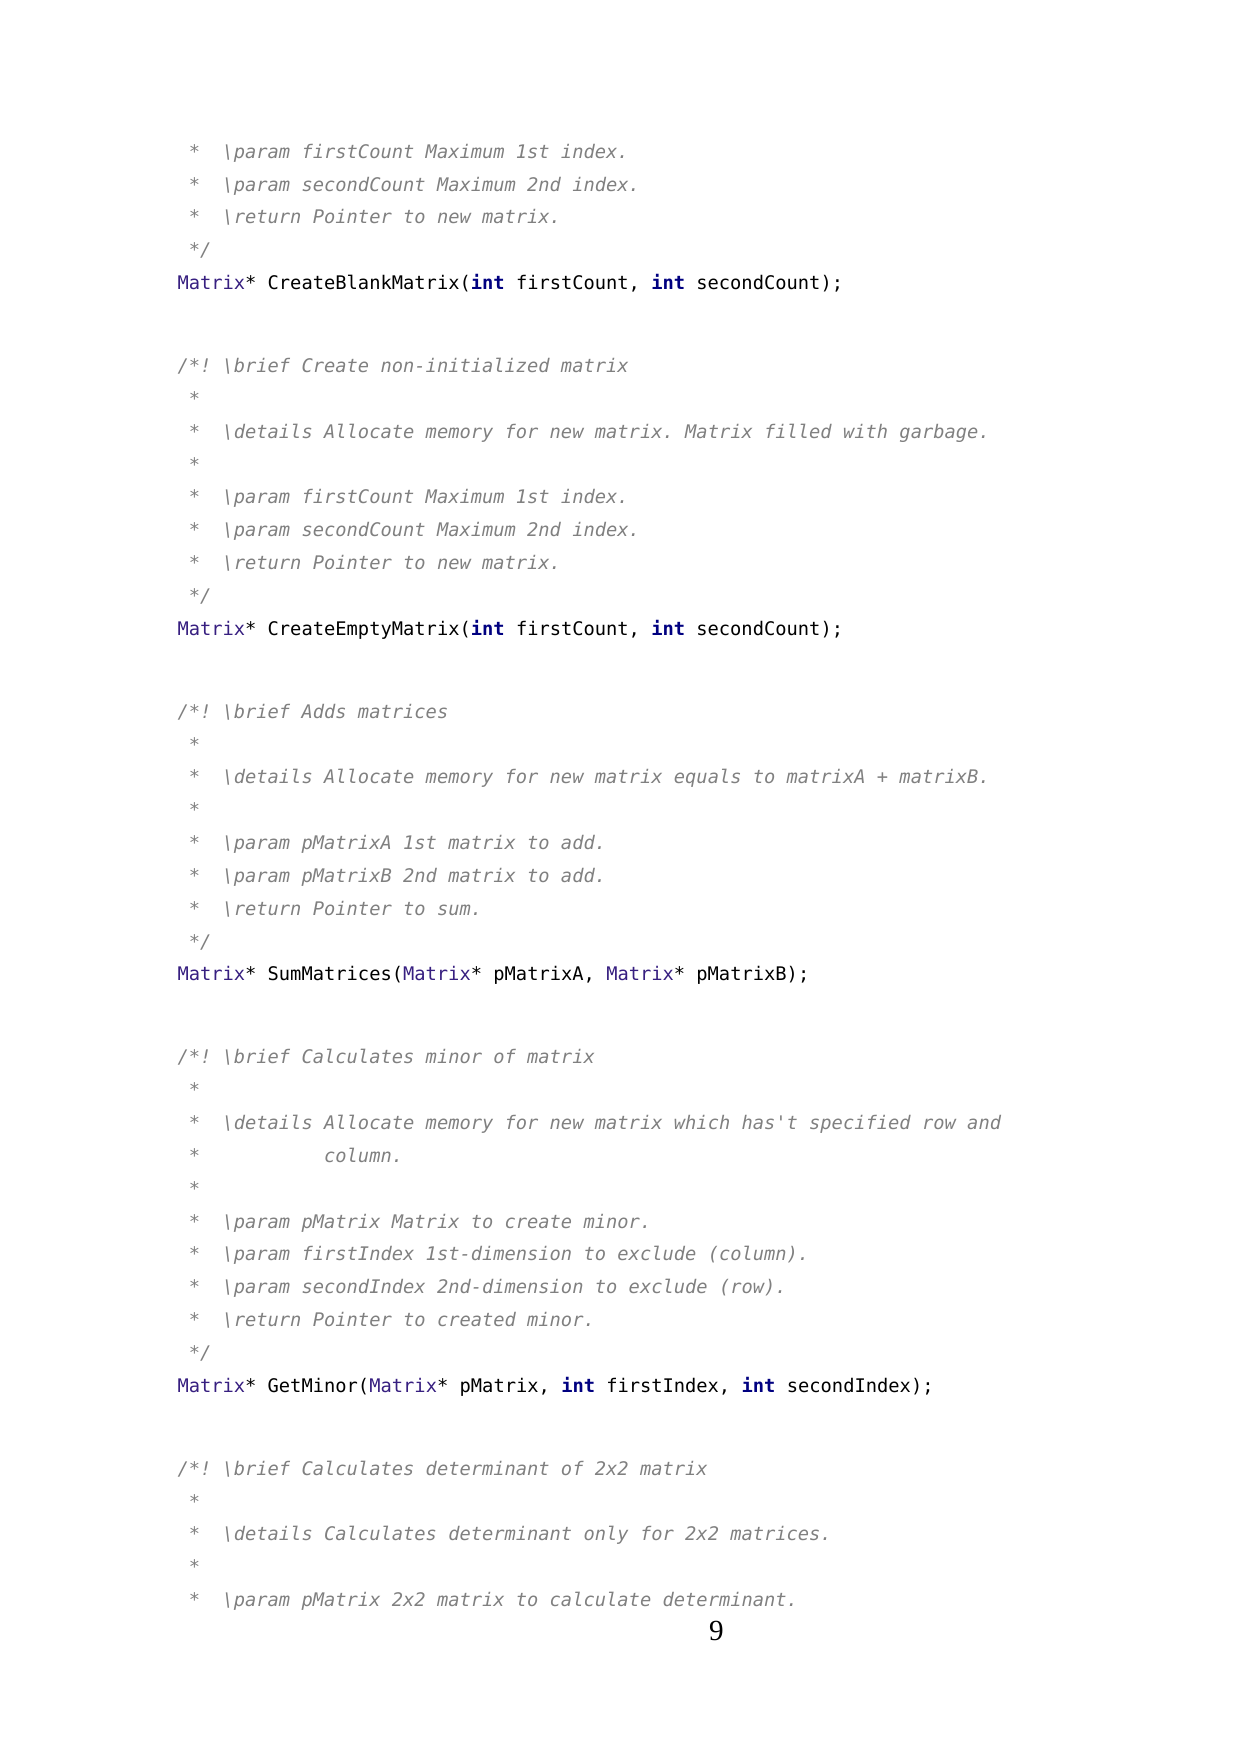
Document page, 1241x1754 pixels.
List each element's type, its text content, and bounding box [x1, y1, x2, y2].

text * \param firstCount Maximum 1st index. * \param secondCount Maximum 2nd index. * \return Pointer to new matrix. */ Matrix* CreateBlankMatrix(int firstCount, int secondCount); /*! \brief Create non-initialized matrix * * \details Allocate memory for new matrix. Matrix filled with garbage. * * \param firstCount Maximum 1st index. * \param secondCount Maximum 2nd index. * \return Pointer to new matrix. */ Matrix* CreateEmptyMatrix(int firstCount, int secondCount); /*! \brief Adds matrices * * \details Allocate memory for new matrix equals to matrixA + matrixB. * * \param pMatrixA 1st matrix to add. * \param pMatrixB 2nd matrix to add. * \return Pointer to sum. */ Matrix* SumMatrices(Matrix* pMatrixA, Matrix* pMatrixB); /*! \brief Calculates minor of matrix * * \details Allocate memory for new matrix which has't specified row and * column. * * \param pMatrix Matrix to create minor. * \param firstIndex 1st-dimension to exclude (column). * \param secondIndex 2nd-dimension to exclude (row). * \return Pointer to created minor. */ Matrix* GetMinor(Matrix* pMatrix, int firstIndex, int secondIndex); /*! \brief Calculates determinant of 2x2 matrix * * \details Calculates determinant only for 2x2 matrices. * * \param pMatrix 2x2 matrix to calculate determinant. [177, 141, 1181, 1611]
